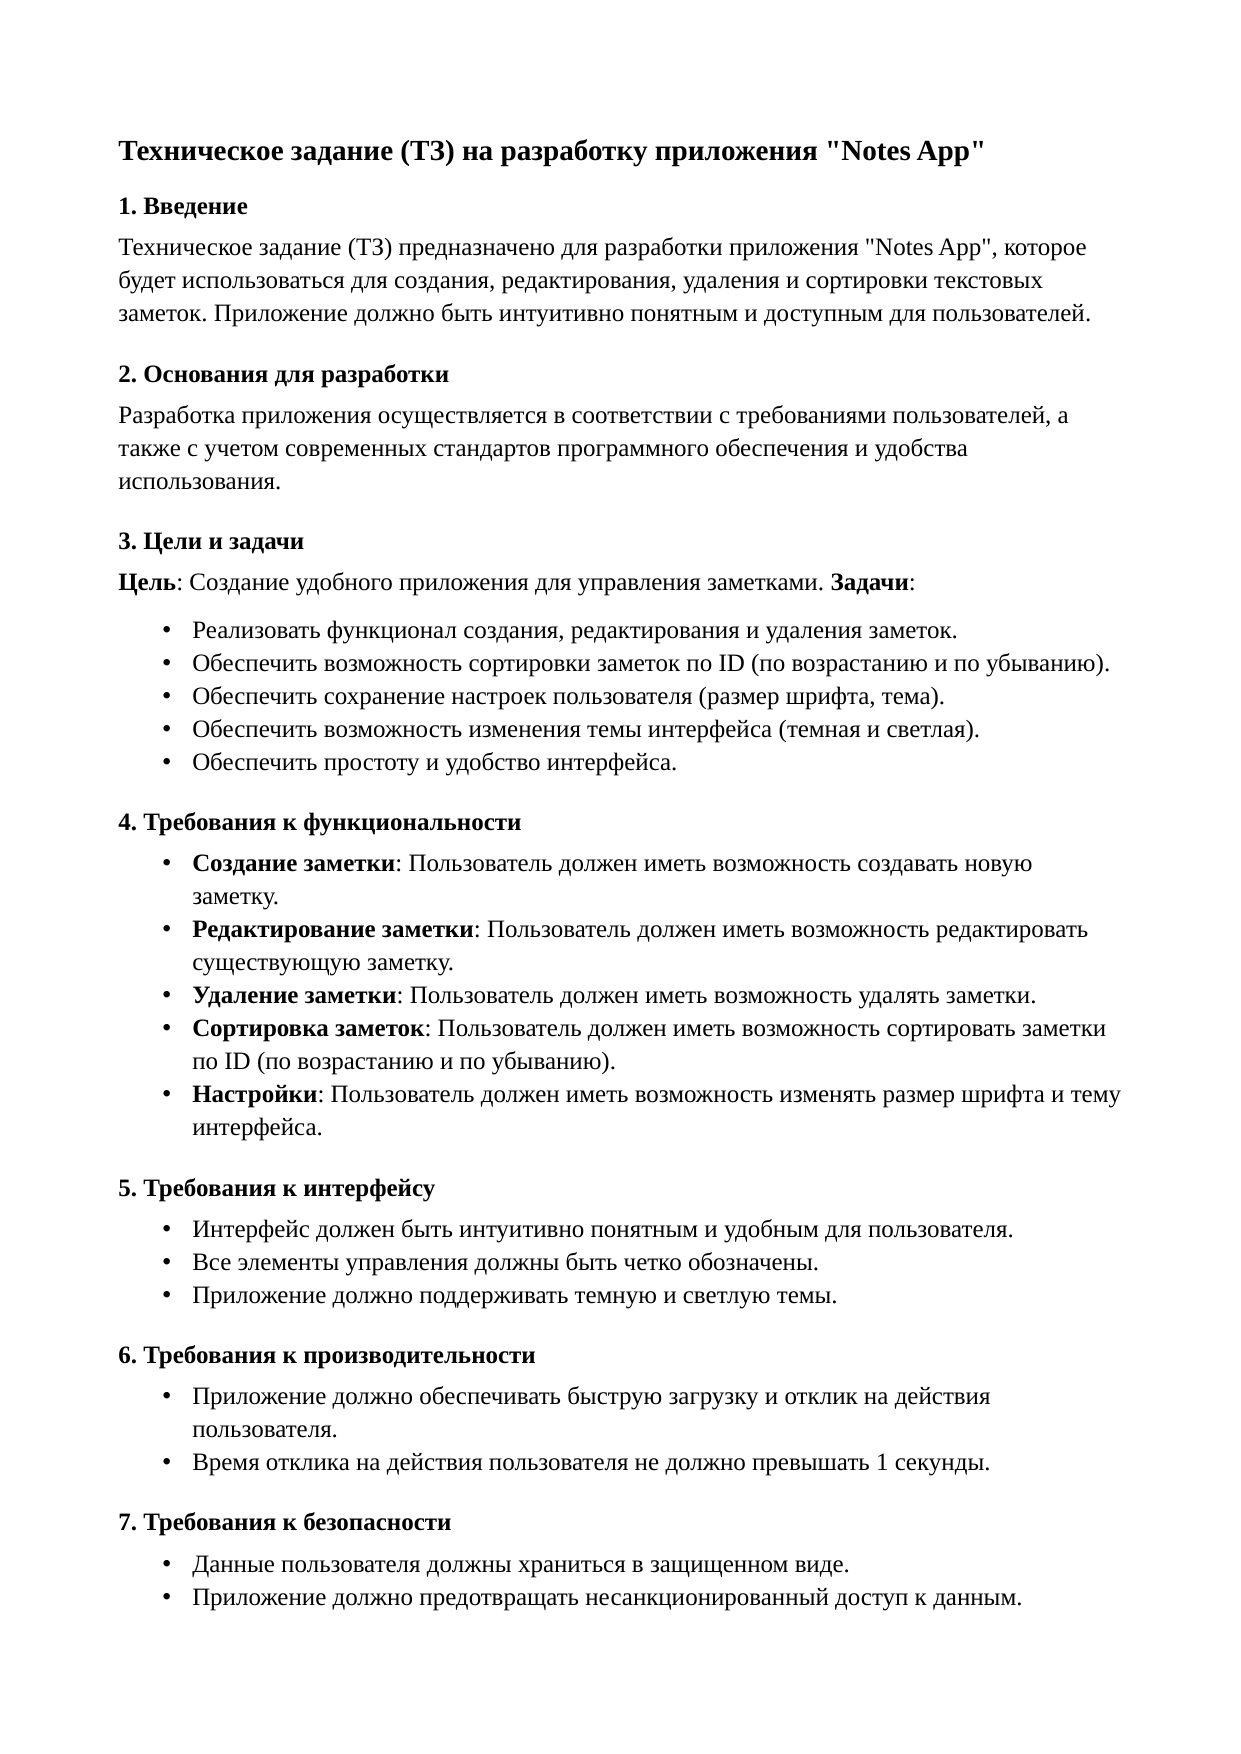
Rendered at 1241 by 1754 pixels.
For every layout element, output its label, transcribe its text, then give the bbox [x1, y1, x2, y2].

subtitle 1. Введение [118, 191, 1122, 220]
list Данные пользователя должны храниться в защищенном виде. [162, 1549, 1122, 1577]
list Время отклика на действия пользователя не должно превышать 1 секунды. [162, 1447, 1122, 1476]
list Приложение должно поддерживать темную и светлую темы. [162, 1280, 1122, 1309]
subtitle 5. Требования к интерфейсу [118, 1173, 1122, 1201]
list Создание заметки: Пользователь должен иметь возможность создавать новую заметку. [162, 848, 1122, 910]
list Удаление заметки: Пользователь должен иметь возможность удалять заметки. [162, 980, 1122, 1009]
subtitle 4. Требования к функциональности [118, 807, 1122, 836]
subtitle 3. Цели и задачи [118, 526, 1122, 555]
list Обеспечить простоту и удобство интерфейса. [162, 747, 1122, 776]
subtitle Техническое задание (ТЗ) на разработку приложения "Notes App" [118, 133, 1122, 166]
list Обеспечить сохранение настроек пользователя (размер шрифта, тема). [162, 681, 1122, 710]
subtitle 6. Требования к производительности [118, 1340, 1122, 1369]
list Интерфейс должен быть интуитивно понятным и удобным для пользователя. [162, 1214, 1122, 1243]
subtitle 2. Основания для разработки [118, 359, 1122, 387]
subtitle 7. Требования к безопасности [118, 1507, 1122, 1536]
list Настройки: Пользователь должен иметь возможность изменять размер шрифта и тему интерфейса. [162, 1079, 1122, 1141]
list Реализовать функционал создания, редактирования и удаления заметок. [162, 615, 1122, 644]
list Все элементы управления должны быть четко обозначены. [162, 1247, 1122, 1276]
text Цель: Создание удобного приложения для управления заметками. Задачи: [118, 567, 1122, 596]
list Редактирование заметки: Пользователь должен иметь возможность редактировать существующую заметку. [162, 914, 1122, 976]
list Обеспечить возможность изменения темы интерфейса (темная и светлая). [162, 714, 1122, 743]
list Обеспечить возможность сортировки заметок по ID (по возрастанию и по убыванию). [162, 648, 1122, 677]
text Техническое задание (ТЗ) предназначено для разработки приложения "Notes App", которое будет использоваться для создания, редактирования, удаления и сортировки текстовых заметок. Приложение должно быть интуитивно понятным и доступным для пользователей. [118, 232, 1122, 327]
list Сортировка заметок: Пользователь должен иметь возможность сортировать заметки по ID (по возрастанию и по убыванию). [162, 1013, 1122, 1075]
text Разработка приложения осуществляется в соответствии с требованиями пользователей, а также с учетом современных стандартов программного обеспечения и удобства использования. [118, 400, 1122, 495]
list Приложение должно предотвращать несанкционированный доступ к данным. [162, 1582, 1122, 1610]
list Приложение должно обеспечивать быструю загрузку и отклик на действия пользователя. [162, 1381, 1122, 1443]
